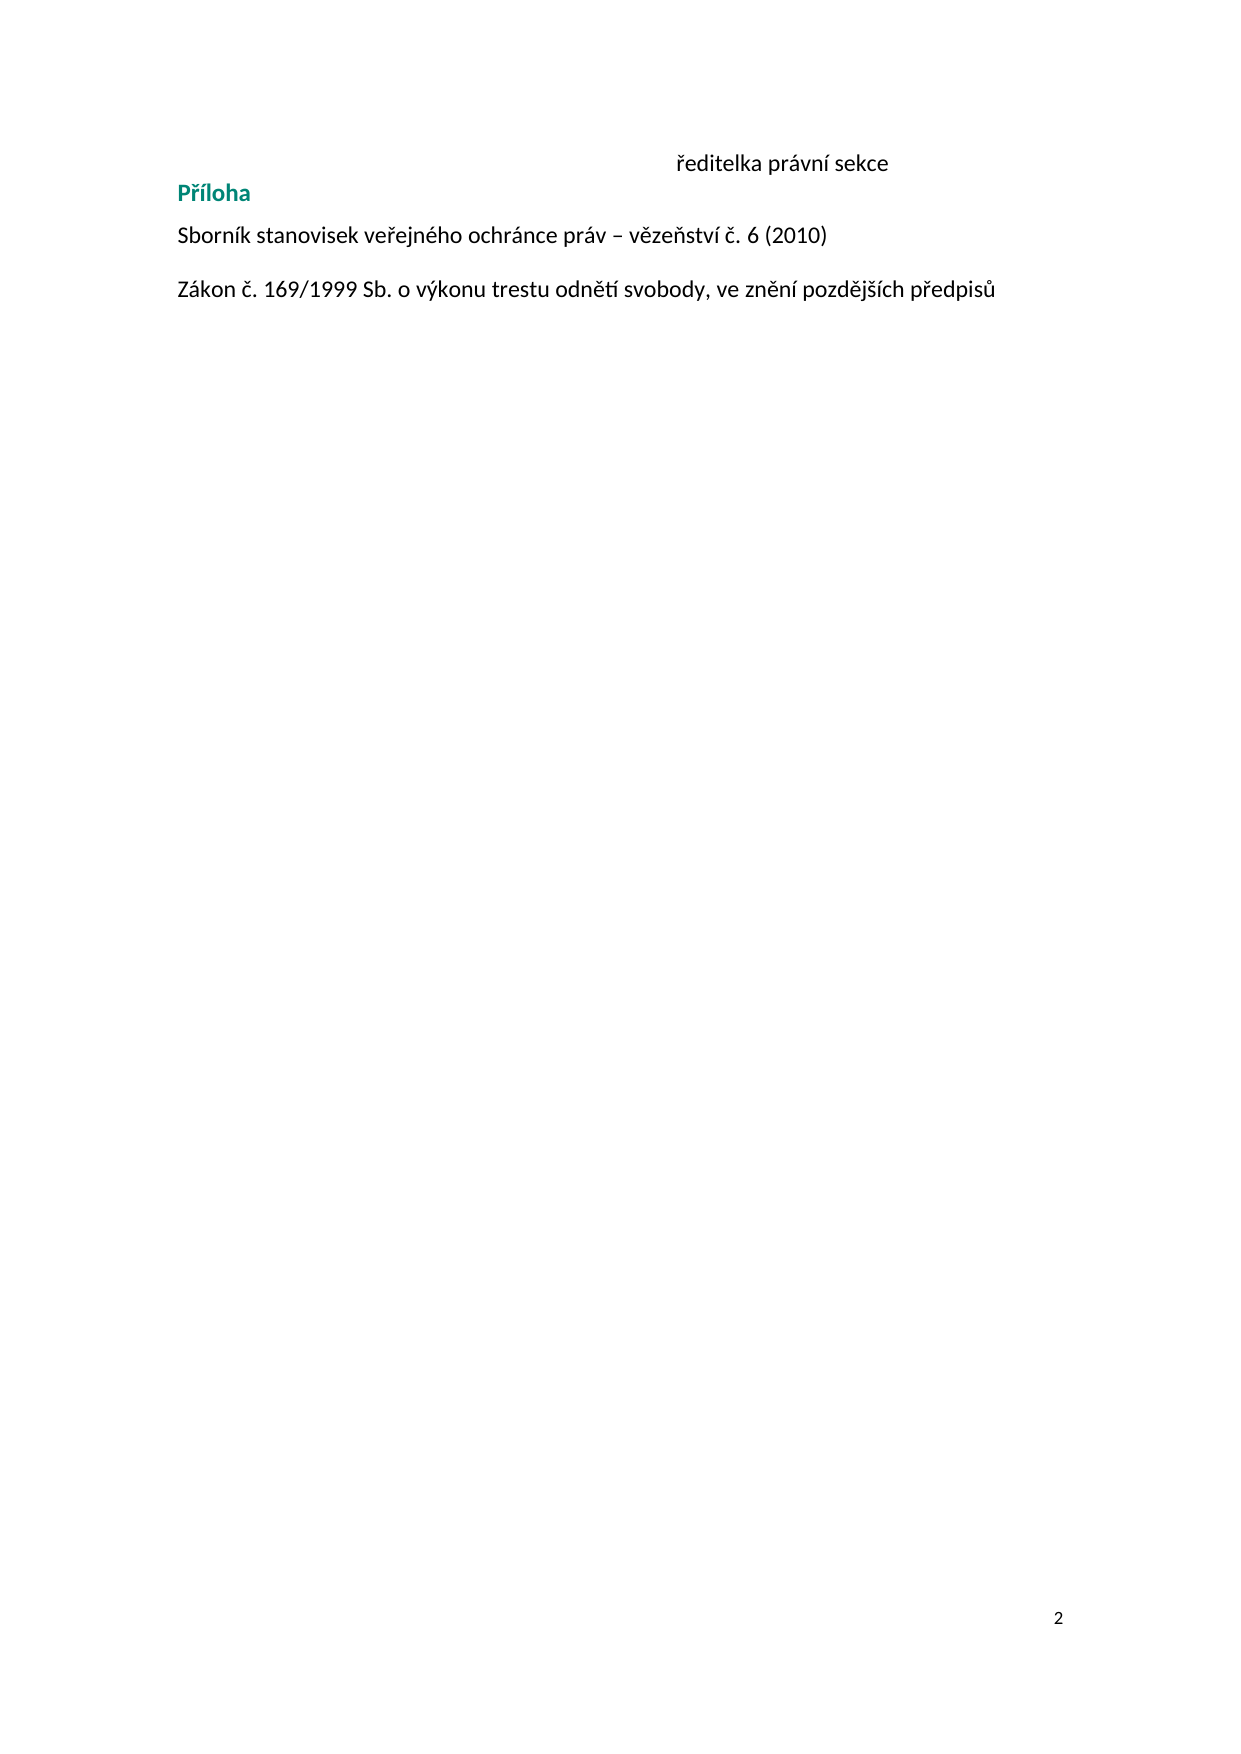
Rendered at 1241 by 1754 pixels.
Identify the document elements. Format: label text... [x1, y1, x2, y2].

text Zákon č. 169/1999 Sb. o výkonu trestu odnětí svobody, ve znění pozdějších předpisů [177, 274, 1063, 303]
text Sborník stanovisek veřejného ochránce práv – vězeňství č. 6 (2010) [177, 220, 1063, 249]
text ředitelka právní sekce [502, 148, 1063, 177]
text Příloha [177, 177, 1063, 207]
